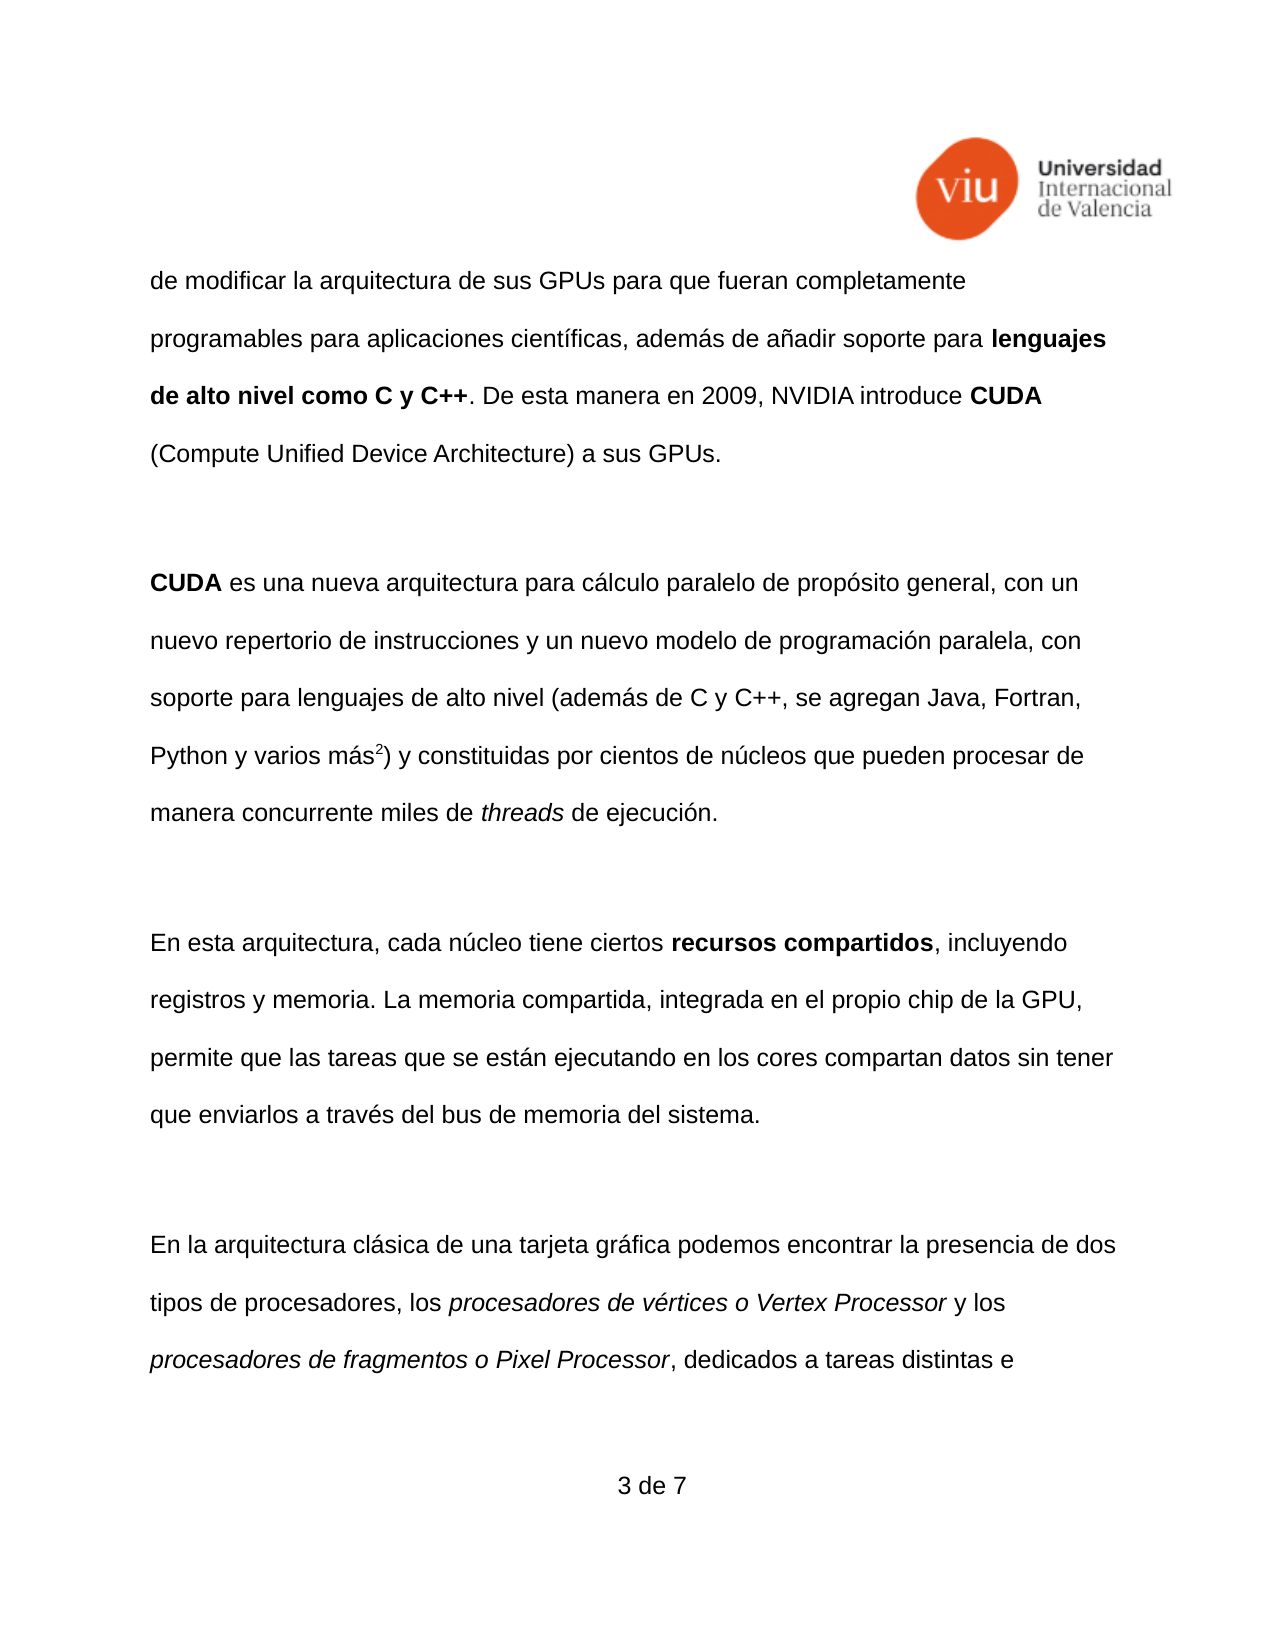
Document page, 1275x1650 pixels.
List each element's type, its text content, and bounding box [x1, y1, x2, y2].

text tipos de procesadores, los procesadores de vértices o Vertex Processor y los procesadores de fragmentos o Pixel Processor, dedicados a tareas distintas e [150, 1287, 1125, 1374]
text de modificar la arquitectura de sus GPUs para que fueran completamente programables para aplicaciones científicas, además de añadir soporte para lenguajes de alto nivel como C y C++. De esta manera en 2009, NVIDIA introduce CUDA (Compute Unified Device Architecture) a sus GPUs. [150, 266, 1125, 467]
text En la arquitectura clásica de una tarjeta gráfica podemos encontrar la presencia de dos [150, 1230, 1125, 1259]
text En esta arquitectura, cada núcleo tiene ciertos recursos compartidos, incluyendo registros y memoria. La memoria compartida, integrada en el propio chip de la GPU, permite que las tareas que se están ejecutando en los cores compartan datos sin tener que enviarlos a través del bus de memoria del sistema. [150, 928, 1125, 1129]
picture [913, 134, 1175, 245]
text CUDA es una nueva arquitectura para cálculo paralelo de propósito general, con un nuevo repertorio de instrucciones y un nuevo modelo de programación paralela, con soporte para lenguajes de alto nivel (además de C y C++, se agregan Java, Fortran, Python y varios más2) y constituidas por cientos de núcleos que pueden procesar de manera concurrente miles de threads de ejecución. [150, 568, 1125, 827]
